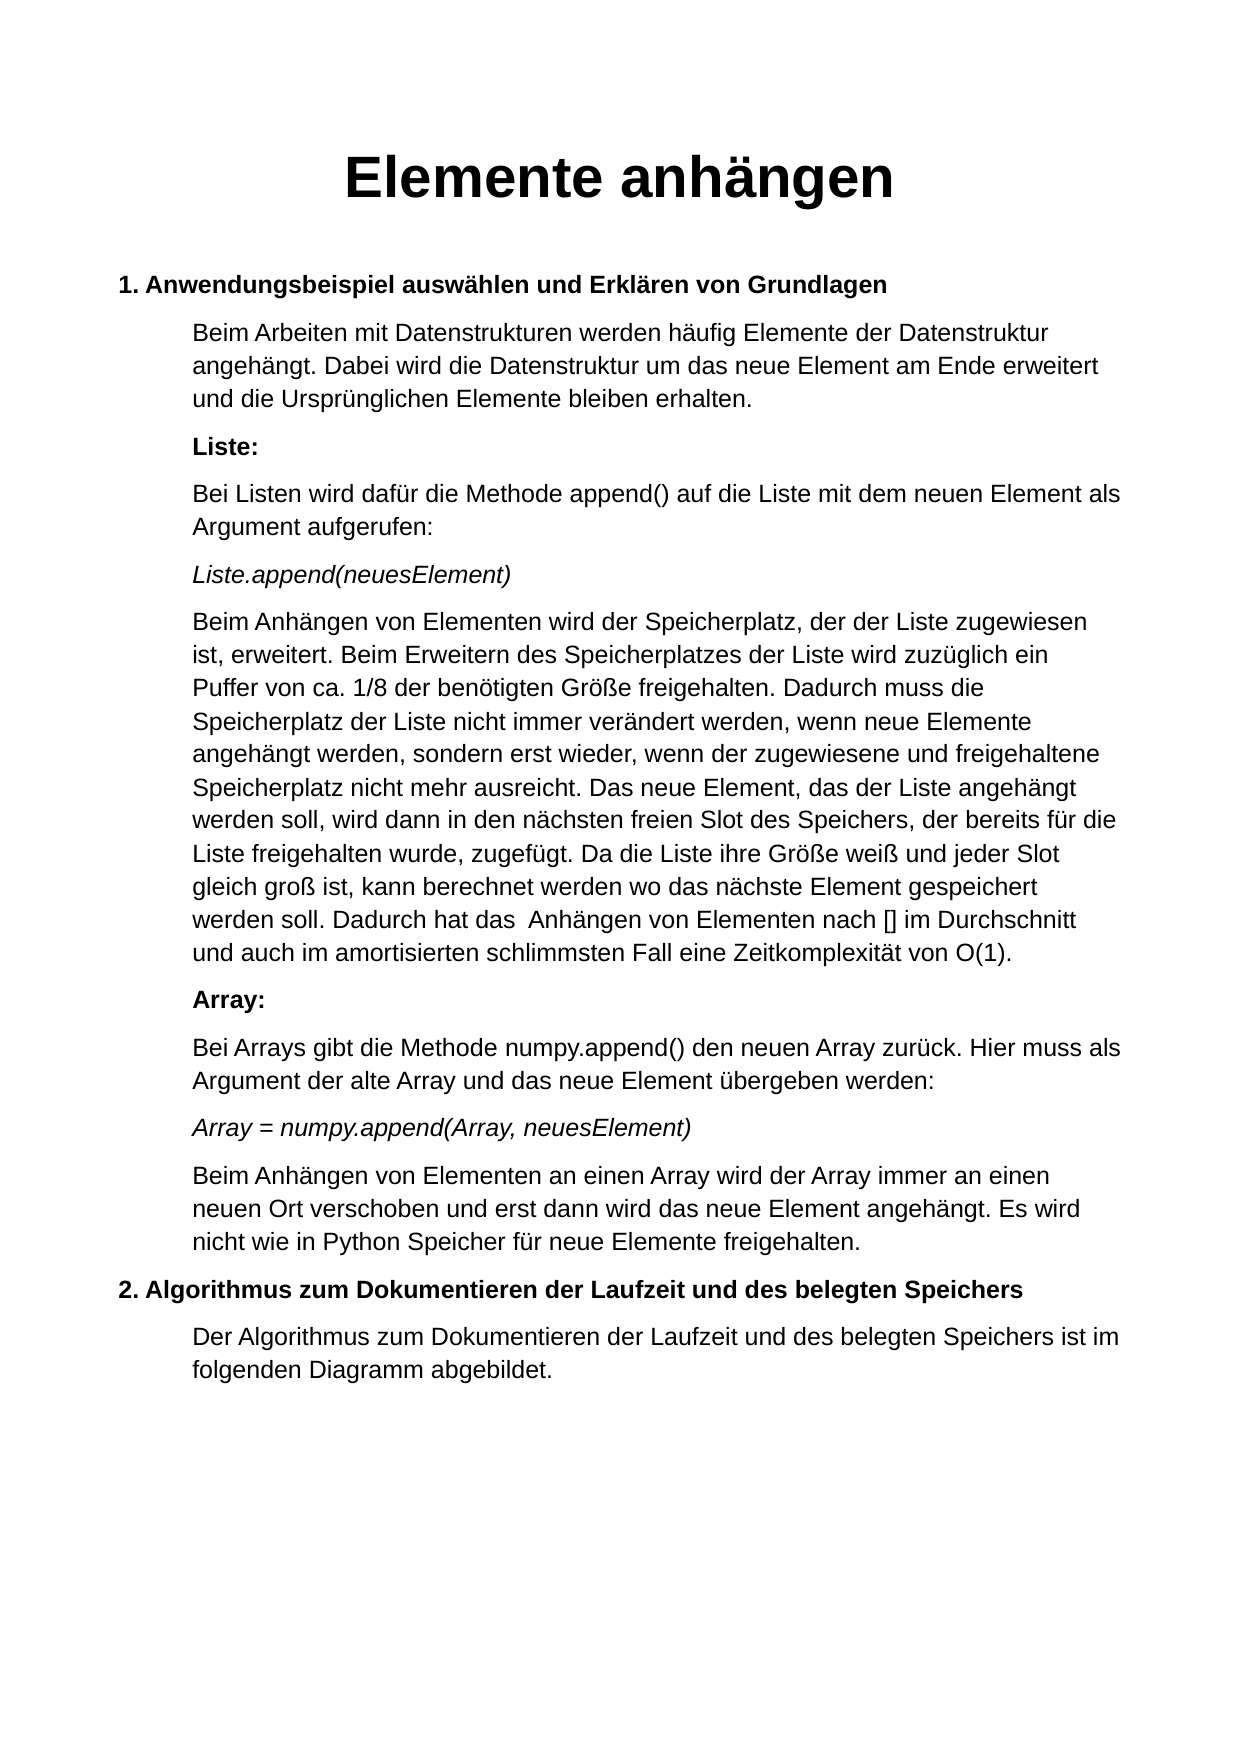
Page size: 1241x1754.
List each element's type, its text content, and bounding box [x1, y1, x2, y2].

text Bei Listen wird dafür die Methode append() auf die Liste mit dem neuen Element als Argument aufgerufen: [192, 479, 1122, 541]
text Liste: [192, 432, 1122, 460]
text Beim Anhängen von Elementen an einen Array wird der Array immer an einen neuen Ort verschoben und erst dann wird das neue Element angehängt. Es wird nicht wie in Python Speicher für neue Elemente freigehalten. [192, 1161, 1122, 1256]
title Elemente anhängen [118, 143, 1122, 210]
text Array = numpy.append(Array, neuesElement) [192, 1113, 1122, 1142]
text Bei Arrays gibt die Methode numpy.append() den neuen Array zurück. Hier muss als Argument der alte Array und das neue Element übergeben werden: [192, 1033, 1122, 1094]
text 1. Anwendungsbeispiel auswählen und Erklären von Grundlagen [118, 270, 1122, 299]
text 2. Algorithmus zum Dokumentieren der Laufzeit und des belegten Speichers [118, 1275, 1122, 1303]
text Beim Anhängen von Elementen wird der Speicherplatz, der der Liste zugewiesen ist, erweitert. Beim Erweitern des Speicherplatzes der Liste wird zuzüglich ein Puffer von ca. 1/8 der benötigten Größe freigehalten. Dadurch muss die Speicherplatz der Liste nicht immer verändert werden, wenn neue Elemente angehängt werden, sondern erst wieder, wenn der zugewiesene und freigehaltene Speicherplatz nicht mehr ausreicht. Das neue Element, das der Liste angehängt werden soll, wird dann in den nächsten freien Slot des Speichers, der bereits für die Liste freigehalten wurde, zugefügt. Da die Liste ihre Größe weiß und jeder Slot gleich groß ist, kann berechnet werden wo das nächste Element gespeichert werden soll. Dadurch hat das Anhängen von Elementen nach [] im Durchschnitt und auch im amortisierten schlimmsten Fall eine Zeitkomplexität von O(1). [192, 607, 1122, 966]
text Array: [192, 985, 1122, 1014]
text Beim Arbeiten mit Datenstrukturen werden häufig Elemente der Datenstruktur angehängt. Dabei wird die Datenstruktur um das neue Element am Ende erweitert und die Ursprünglichen Elemente bleiben erhalten. [192, 318, 1122, 413]
text Liste.append(neuesElement) [192, 560, 1122, 588]
text Der Algorithmus zum Dokumentieren der Laufzeit und des belegten Speichers ist im folgenden Diagramm abgebildet. [192, 1322, 1122, 1384]
